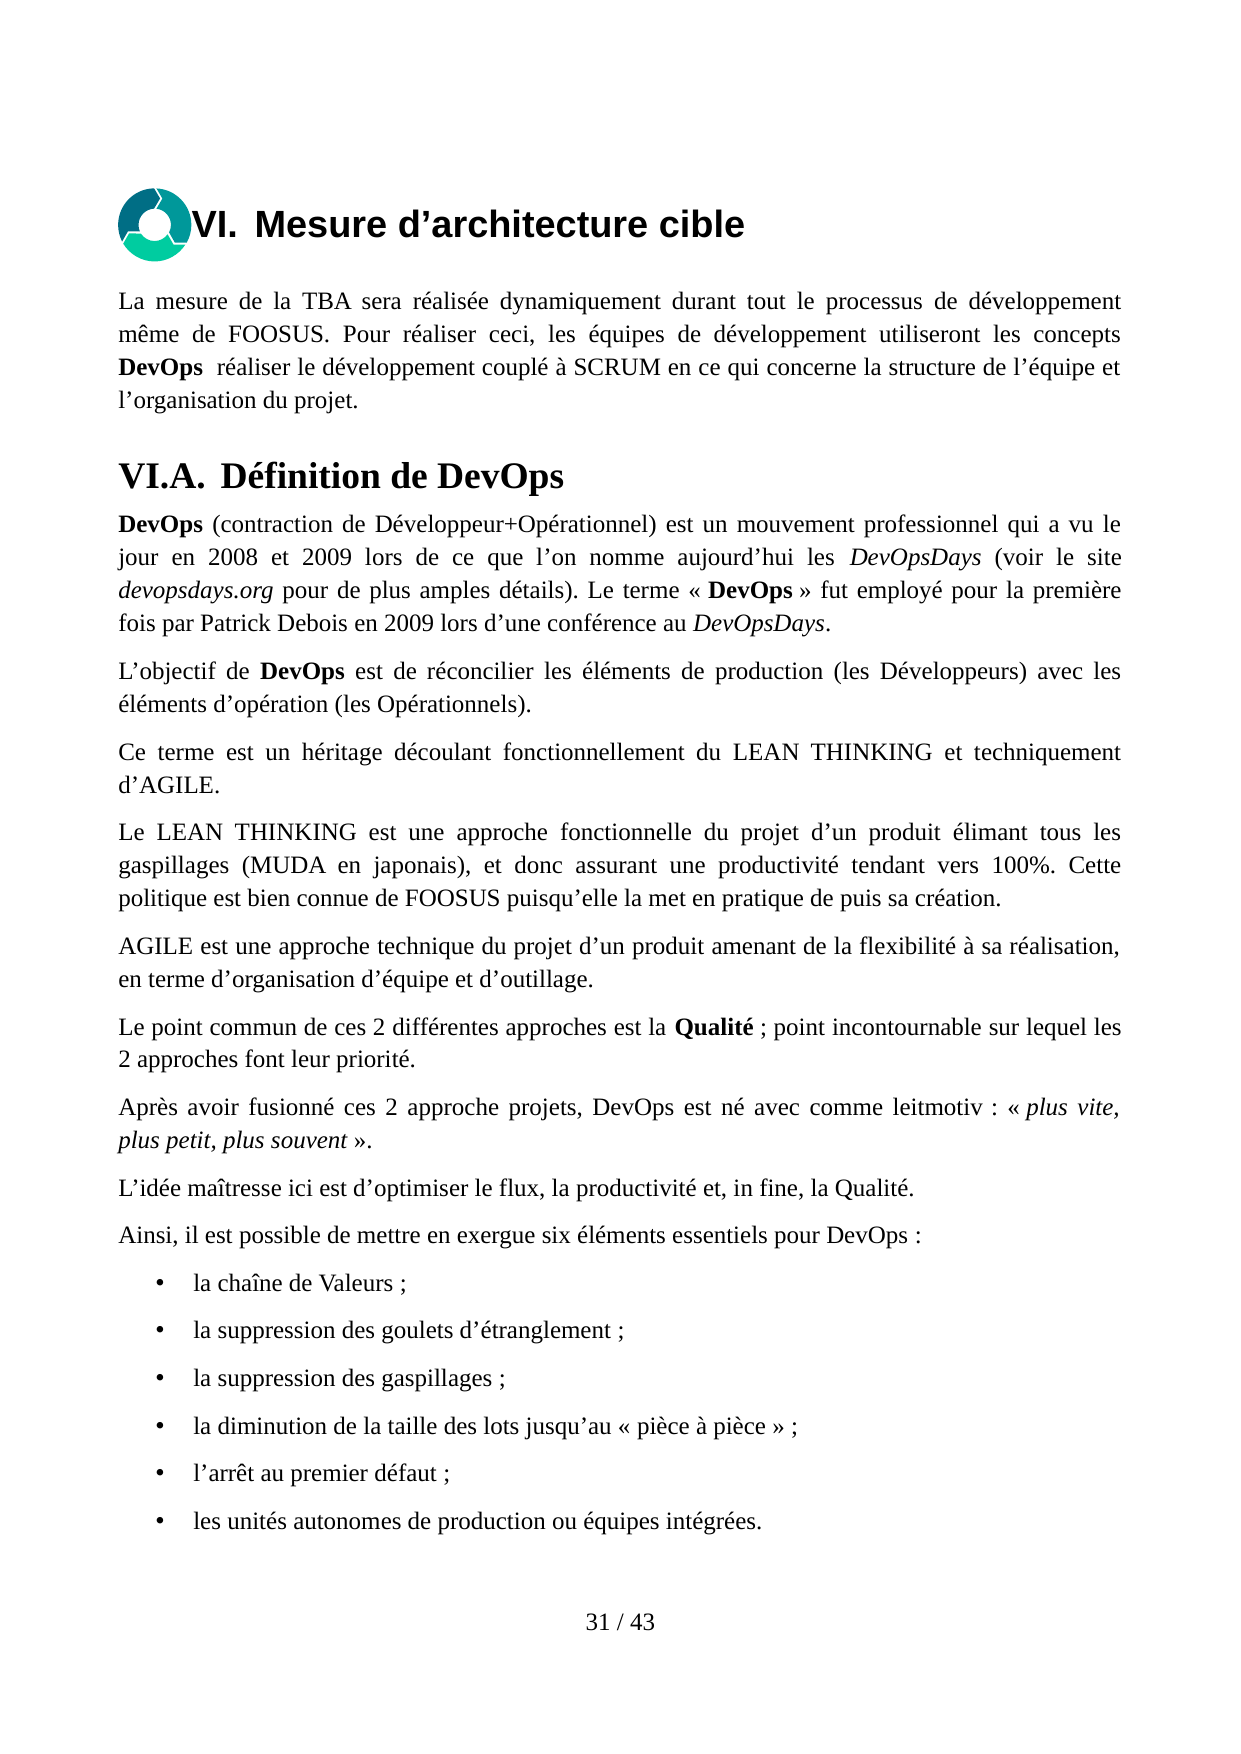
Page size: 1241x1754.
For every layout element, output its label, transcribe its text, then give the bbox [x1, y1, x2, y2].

text L’objectif de DevOps est de réconcilier les éléments de production (les Développeurs) avec les éléments d’opération (les Opérationnels). [118, 656, 1122, 718]
text La mesure de la TBA sera réalisée dynamiquement durant tout le processus de développement même de FOOSUS. Pour réaliser ceci, les équipes de développement utiliseront les concepts DevOps réaliser le développement couplé à SCRUM en ce qui concerne la structure de l’équipe et l’organisation du projet. [118, 286, 1122, 414]
list la suppression des goulets d’étranglement ; [156, 1316, 1122, 1344]
text Après avoir fusionné ces 2 approche projets, DevOps est né avec comme leitmotiv : « plus vite, plus petit, plus souvent ». [118, 1092, 1122, 1154]
subtitle Définition de DevOps [118, 454, 1122, 497]
subtitle Mesure d’architecture cible [173, 201, 1122, 245]
subtitle [125, 208, 170, 240]
text Le point commun de ces 2 différentes approches est la Qualité ; point incontournable sur lequel les 2 approches font leur priorité. [118, 1012, 1122, 1073]
list les unités autonomes de production ou équipes intégrées. [156, 1506, 1122, 1535]
text Le LEAN THINKING est une approche fonctionnelle du projet d’un produit élimant tous les gaspillages (MUDA en japonais), et donc assurant une productivité tendant vers 100%. Cette politique est bien connue de FOOSUS puisqu’elle la met en pratique de puis sa création. [118, 817, 1122, 912]
text AGILE est une approche technique du projet d’un produit amenant de la flexibilité à sa réalisation, en terme d’organisation d’équipe et d’outillage. [118, 931, 1122, 993]
list la chaîne de Valeurs ; [156, 1268, 1122, 1297]
list la diminution de la taille des lots jusqu’au « pièce à pièce » ; [156, 1411, 1122, 1439]
text Ce terme est un héritage découlant fonctionnellement du LEAN THINKING et techniquement d’AGILE. [118, 737, 1122, 798]
list la suppression des gaspillages ; [156, 1363, 1122, 1392]
text DevOps (contraction de Développeur+Opérationnel) est un mouvement professionnel qui a vu le jour en 2008 et 2009 lors de ce que l’on nomme aujourd’hui les DevOpsDays (voir le site devopsdays.org pour de plus amples détails). Le terme « DevOps » fut employé pour la première fois par Patrick Debois en 2009 lors d’une conférence au DevOpsDays. [118, 509, 1122, 637]
text L’idée maîtresse ici est d’optimiser le flux, la productivité et, in fine, la Qualité. [118, 1173, 1122, 1202]
list l’arrêt au premier défaut ; [156, 1458, 1122, 1487]
text Ainsi, il est possible de mettre en exergue six éléments essentiels pour DevOps : [118, 1220, 1122, 1249]
